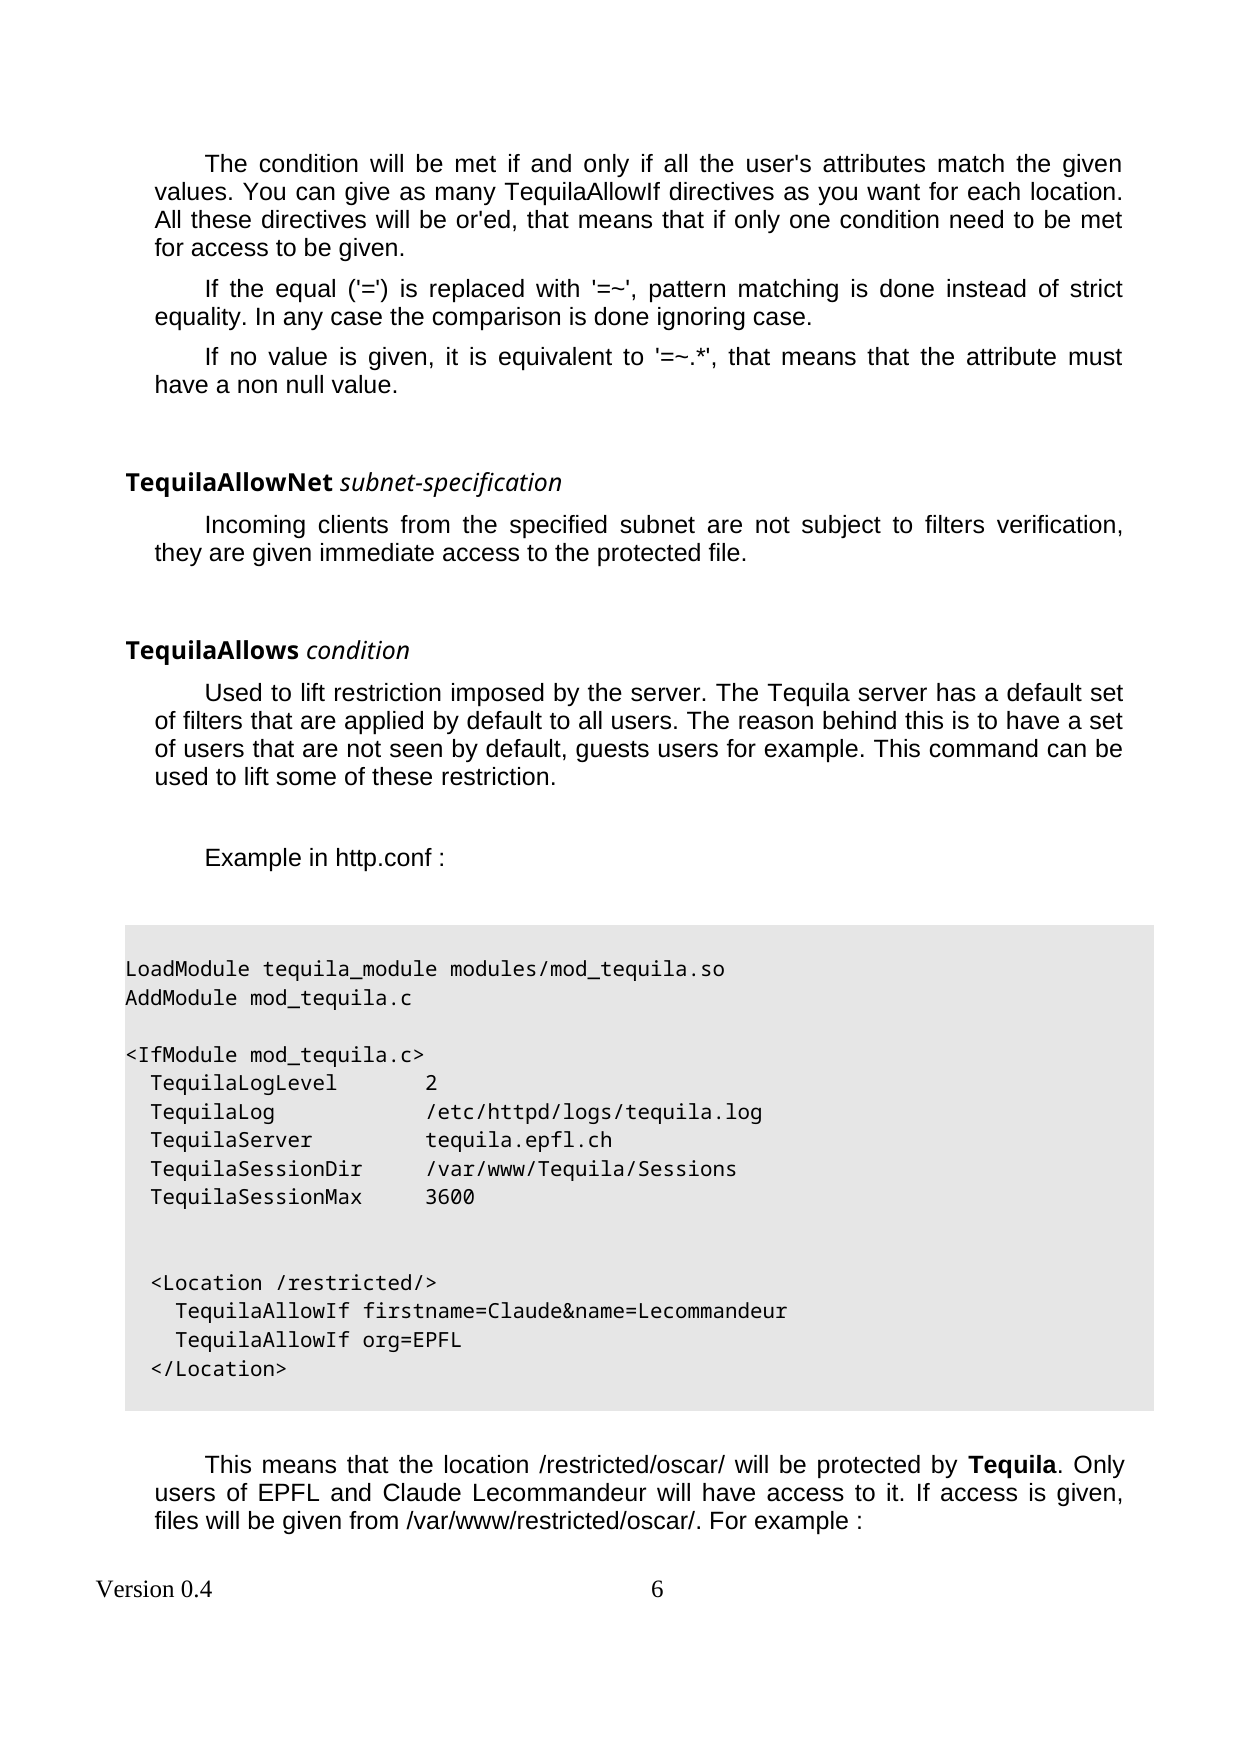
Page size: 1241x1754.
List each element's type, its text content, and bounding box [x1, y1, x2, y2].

subtitle TequilaAllows condition [125, 633, 1184, 667]
text The condition will be met if and only if all the user's attributes match the given values. You can give as many TequilaAllowIf directives as you want for each location. All these directives will be or'ed, that means that if only one condition need to be met for access to be given. [154, 150, 1125, 262]
subtitle TequilaAllowNet subnet-specification [125, 465, 1184, 499]
text LoadModule tequila_module modules/mod_tequila.so [125, 954, 1154, 982]
text This means that the location /restricted/oscar/ will be protected by Tequila. Only users of EPFL and Claude Lecommandeur will have access to it. If access is given, files will be given from /var/www/restricted/oscar/. For example : [154, 1451, 1125, 1535]
text AddModule mod_tequila.c [125, 982, 1154, 1011]
text Used to lift restriction imposed by the server. The Tequila server has a default set of filters that are applied by default to all users. The reason behind this is to have a set of users that are not seen by default, guests users for example. This command can be used to lift some of these restriction. [154, 679, 1125, 791]
text Example in http.conf : [154, 844, 1125, 872]
text TequilaSessionMax 3600 [125, 1182, 1154, 1211]
text </Location> [125, 1353, 1154, 1382]
text Incoming clients from the specified subnet are not subject to filters verification, they are given immediate access to the protected file. [154, 511, 1125, 567]
text If no value is given, it is equivalent to '=~.*', that means that the attribute must have a non null value. [154, 343, 1125, 399]
text TequilaLogLevel 2 [125, 1068, 1154, 1097]
text TequilaAllowIf firstname=Claude&name=Lecommandeur [125, 1296, 1154, 1325]
text <IfModule mod_tequila.c> [125, 1039, 1154, 1068]
text If the equal ('=') is replaced with '=~', pattern matching is done instead of strict equality. In any case the comparison is done ignoring case. [154, 274, 1125, 331]
text TequilaAllowIf org=EPFL [125, 1325, 1154, 1353]
text TequilaSessionDir /var/www/Tequila/Sessions [125, 1154, 1154, 1182]
text <Location /restricted/> [125, 1268, 1154, 1296]
text TequilaServer tequila.epfl.ch [125, 1125, 1154, 1154]
text TequilaLog /etc/httpd/logs/tequila.log [125, 1097, 1154, 1125]
